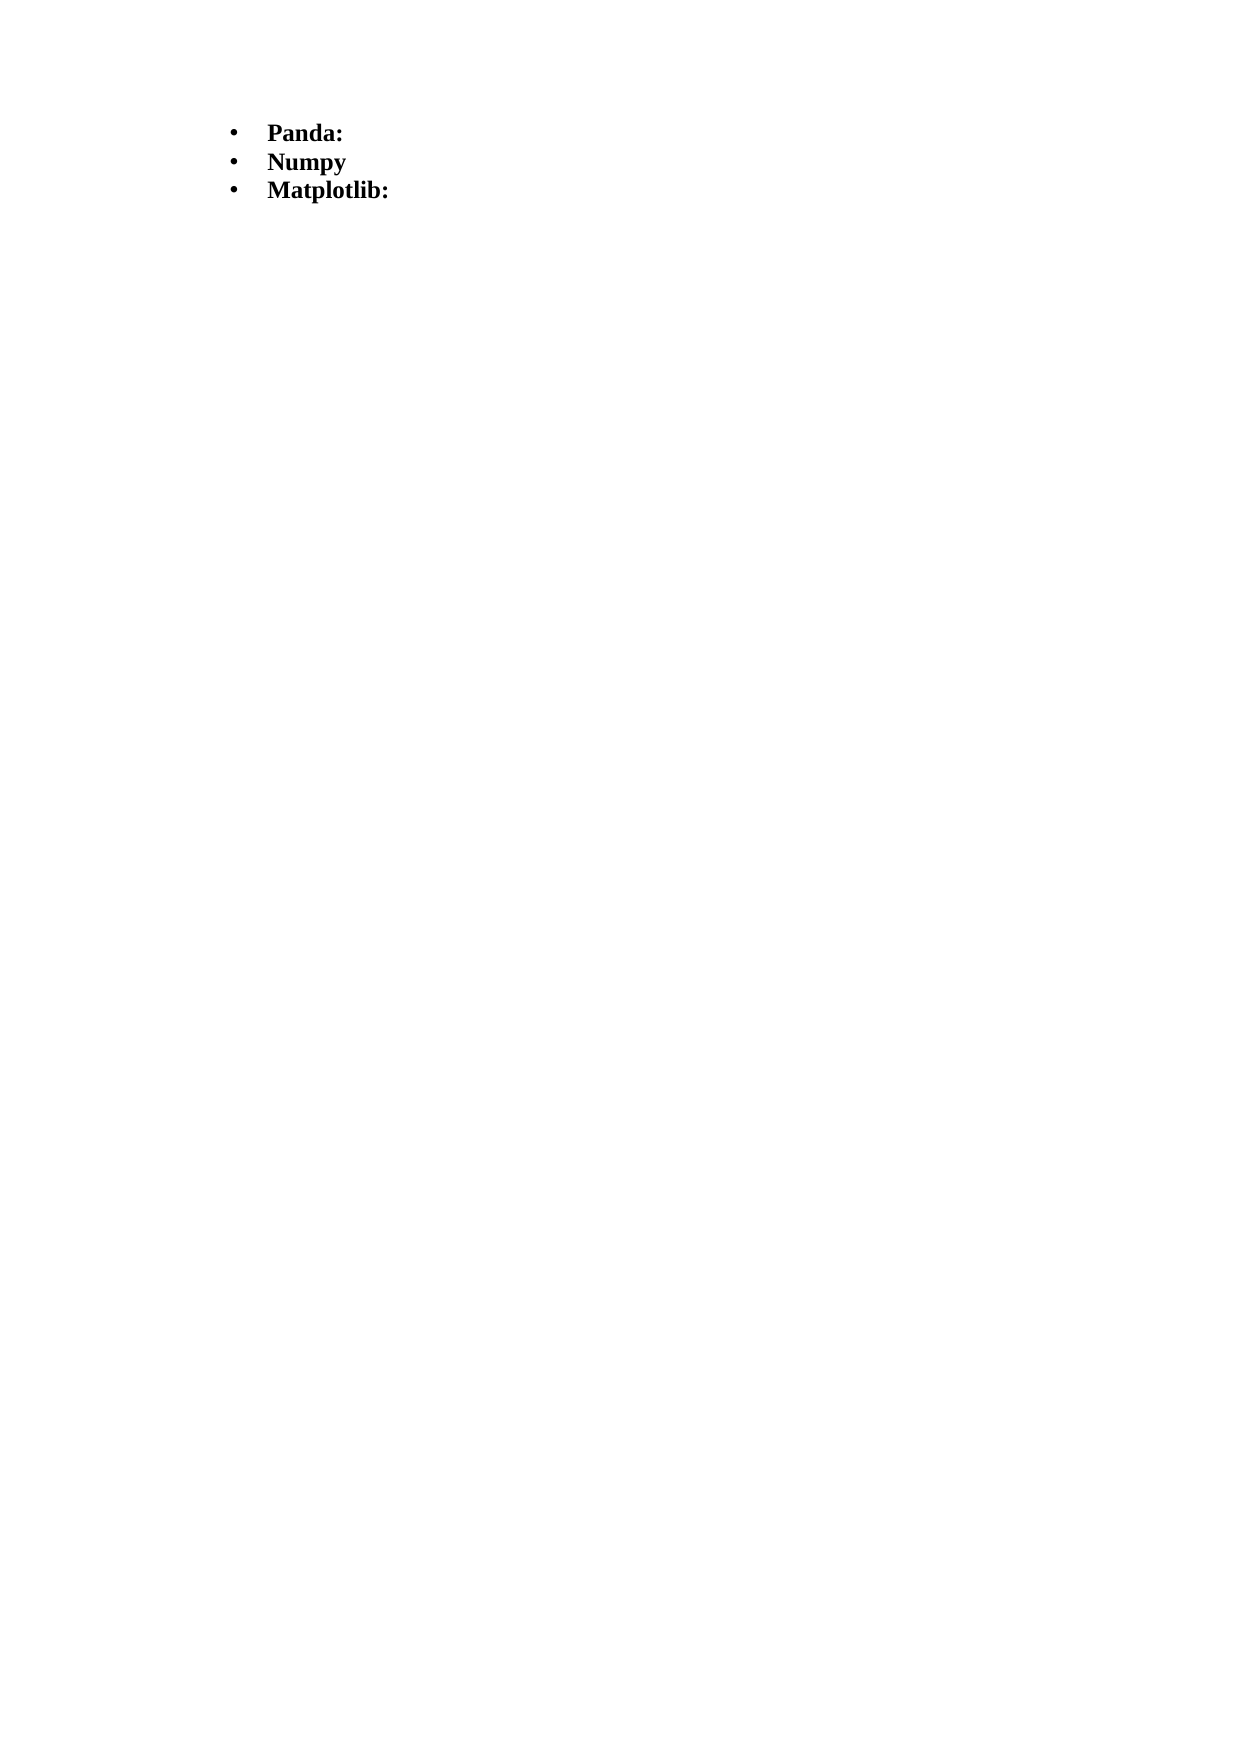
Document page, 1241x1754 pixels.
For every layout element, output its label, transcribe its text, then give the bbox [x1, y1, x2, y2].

list Numpy [229, 147, 1122, 176]
list Panda: [229, 118, 1122, 147]
list Matplotlib: [229, 176, 1122, 204]
